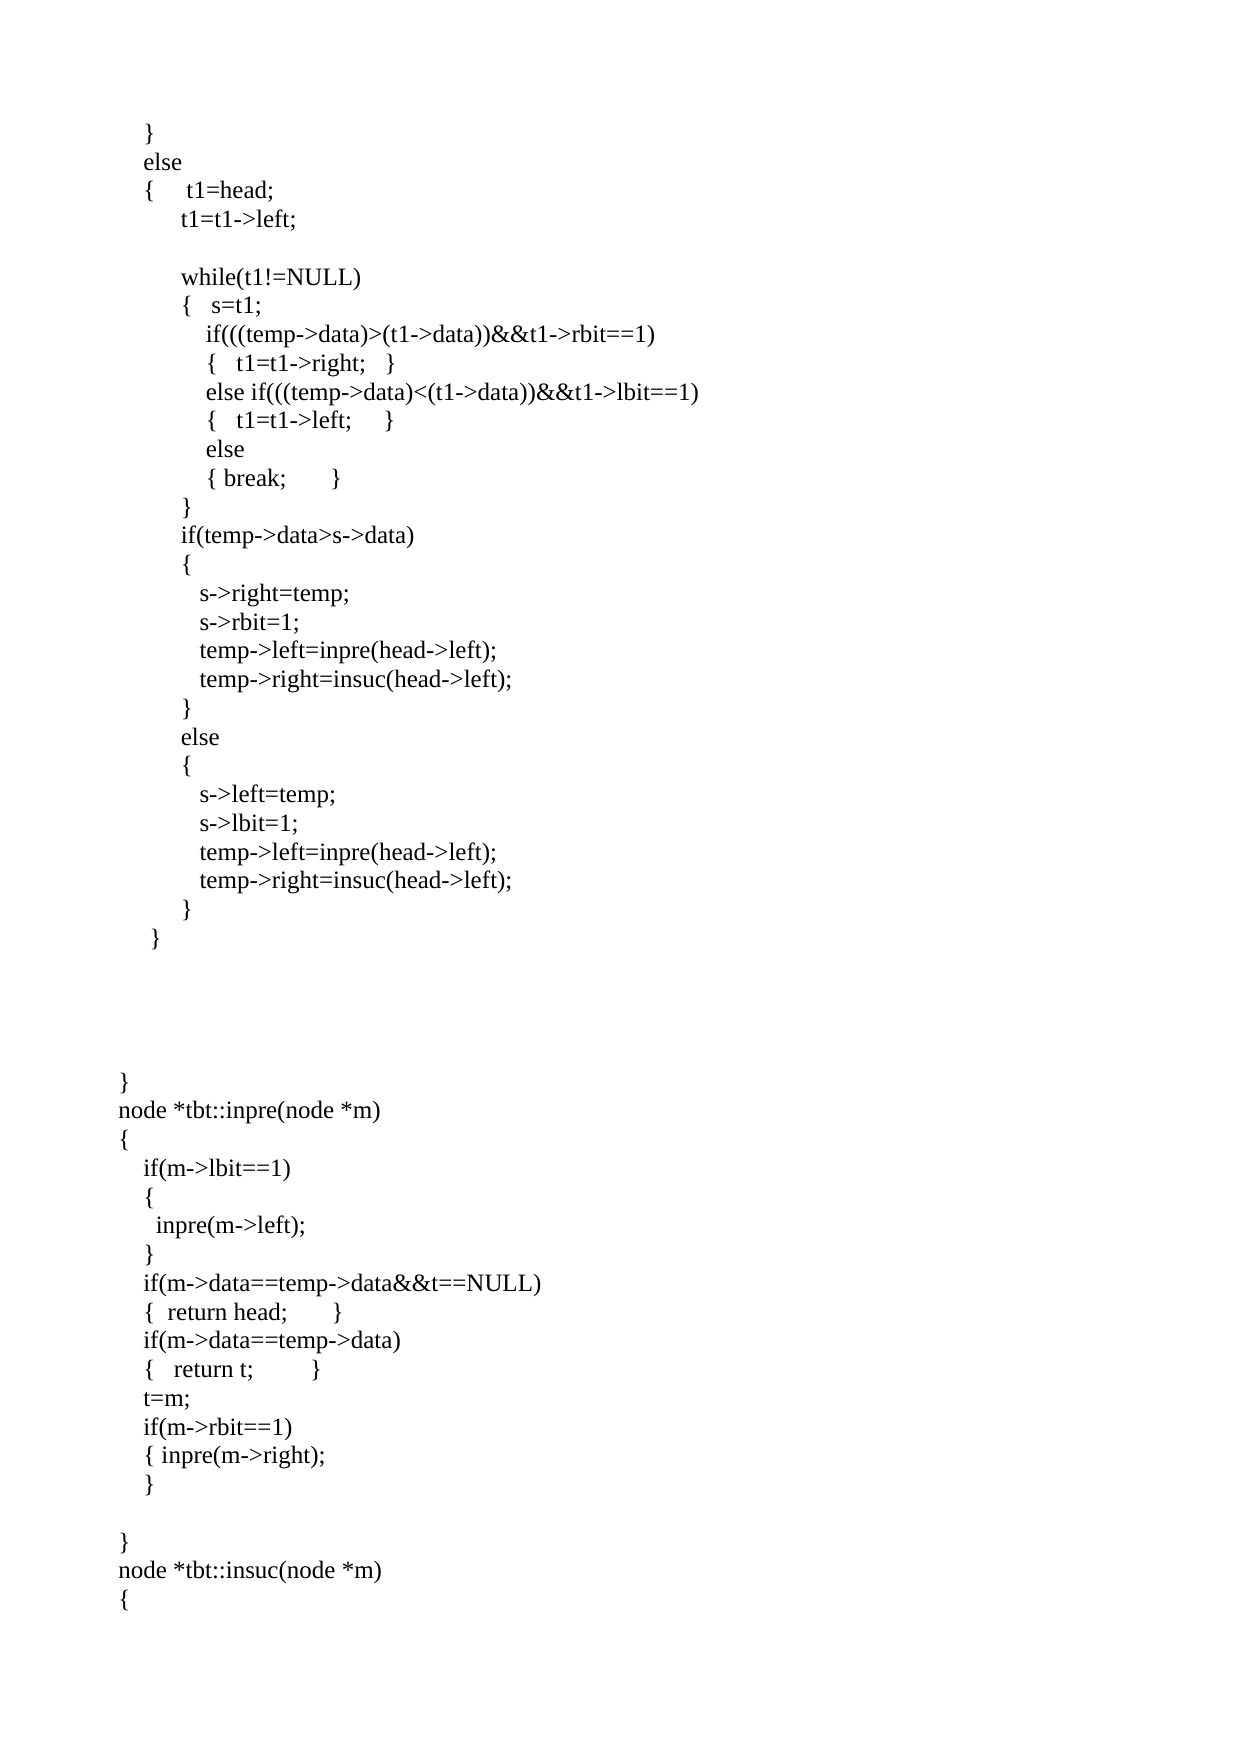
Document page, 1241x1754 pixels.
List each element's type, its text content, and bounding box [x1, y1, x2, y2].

text else [118, 147, 1122, 176]
text { [118, 549, 1122, 578]
text { break; } [118, 463, 1122, 492]
text { s=t1; [118, 291, 1122, 319]
text { return head; } [118, 1297, 1122, 1326]
text s->lbit=1; [118, 808, 1122, 837]
text t=m; [118, 1383, 1122, 1412]
text temp->left=inpre(head->left); [118, 636, 1122, 664]
text } [118, 492, 1122, 521]
text } [118, 923, 1122, 952]
text { t1=head; [118, 176, 1122, 204]
text } [118, 1469, 1122, 1498]
text else if(((temp->data)<(t1->data))&&t1->lbit==1) [118, 377, 1122, 406]
text node *tbt::insuc(node *m) [118, 1556, 1122, 1584]
text if(m->lbit==1) [118, 1153, 1122, 1182]
text else [118, 434, 1122, 463]
text { return t; } [118, 1354, 1122, 1383]
text } [118, 118, 1122, 147]
text } [118, 894, 1122, 923]
text } [118, 1239, 1122, 1268]
text temp->right=insuc(head->left); [118, 664, 1122, 693]
text { [118, 751, 1122, 779]
text if(m->data==temp->data) [118, 1326, 1122, 1354]
text if(m->rbit==1) [118, 1412, 1122, 1441]
text if(temp->data>s->data) [118, 521, 1122, 549]
text } [118, 693, 1122, 722]
text { [118, 1584, 1122, 1613]
text { [118, 1124, 1122, 1153]
text } [118, 1527, 1122, 1556]
text if(((temp->data)>(t1->data))&&t1->rbit==1) [118, 319, 1122, 348]
text t1=t1->left; [118, 204, 1122, 233]
text if(m->data==temp->data&&t==NULL) [118, 1268, 1122, 1297]
text node *tbt::inpre(node *m) [118, 1096, 1122, 1124]
text { [118, 1182, 1122, 1211]
text inpre(m->left); [118, 1211, 1122, 1239]
text else [118, 722, 1122, 751]
text { t1=t1->left; } [118, 406, 1122, 434]
text s->rbit=1; [118, 607, 1122, 636]
text } [118, 1067, 1122, 1096]
text temp->right=insuc(head->left); [118, 866, 1122, 894]
text s->right=temp; [118, 578, 1122, 607]
text { t1=t1->right; } [118, 348, 1122, 377]
text while(t1!=NULL) [118, 262, 1122, 291]
text { inpre(m->right); [118, 1441, 1122, 1469]
text temp->left=inpre(head->left); [118, 837, 1122, 866]
text s->left=temp; [118, 779, 1122, 808]
